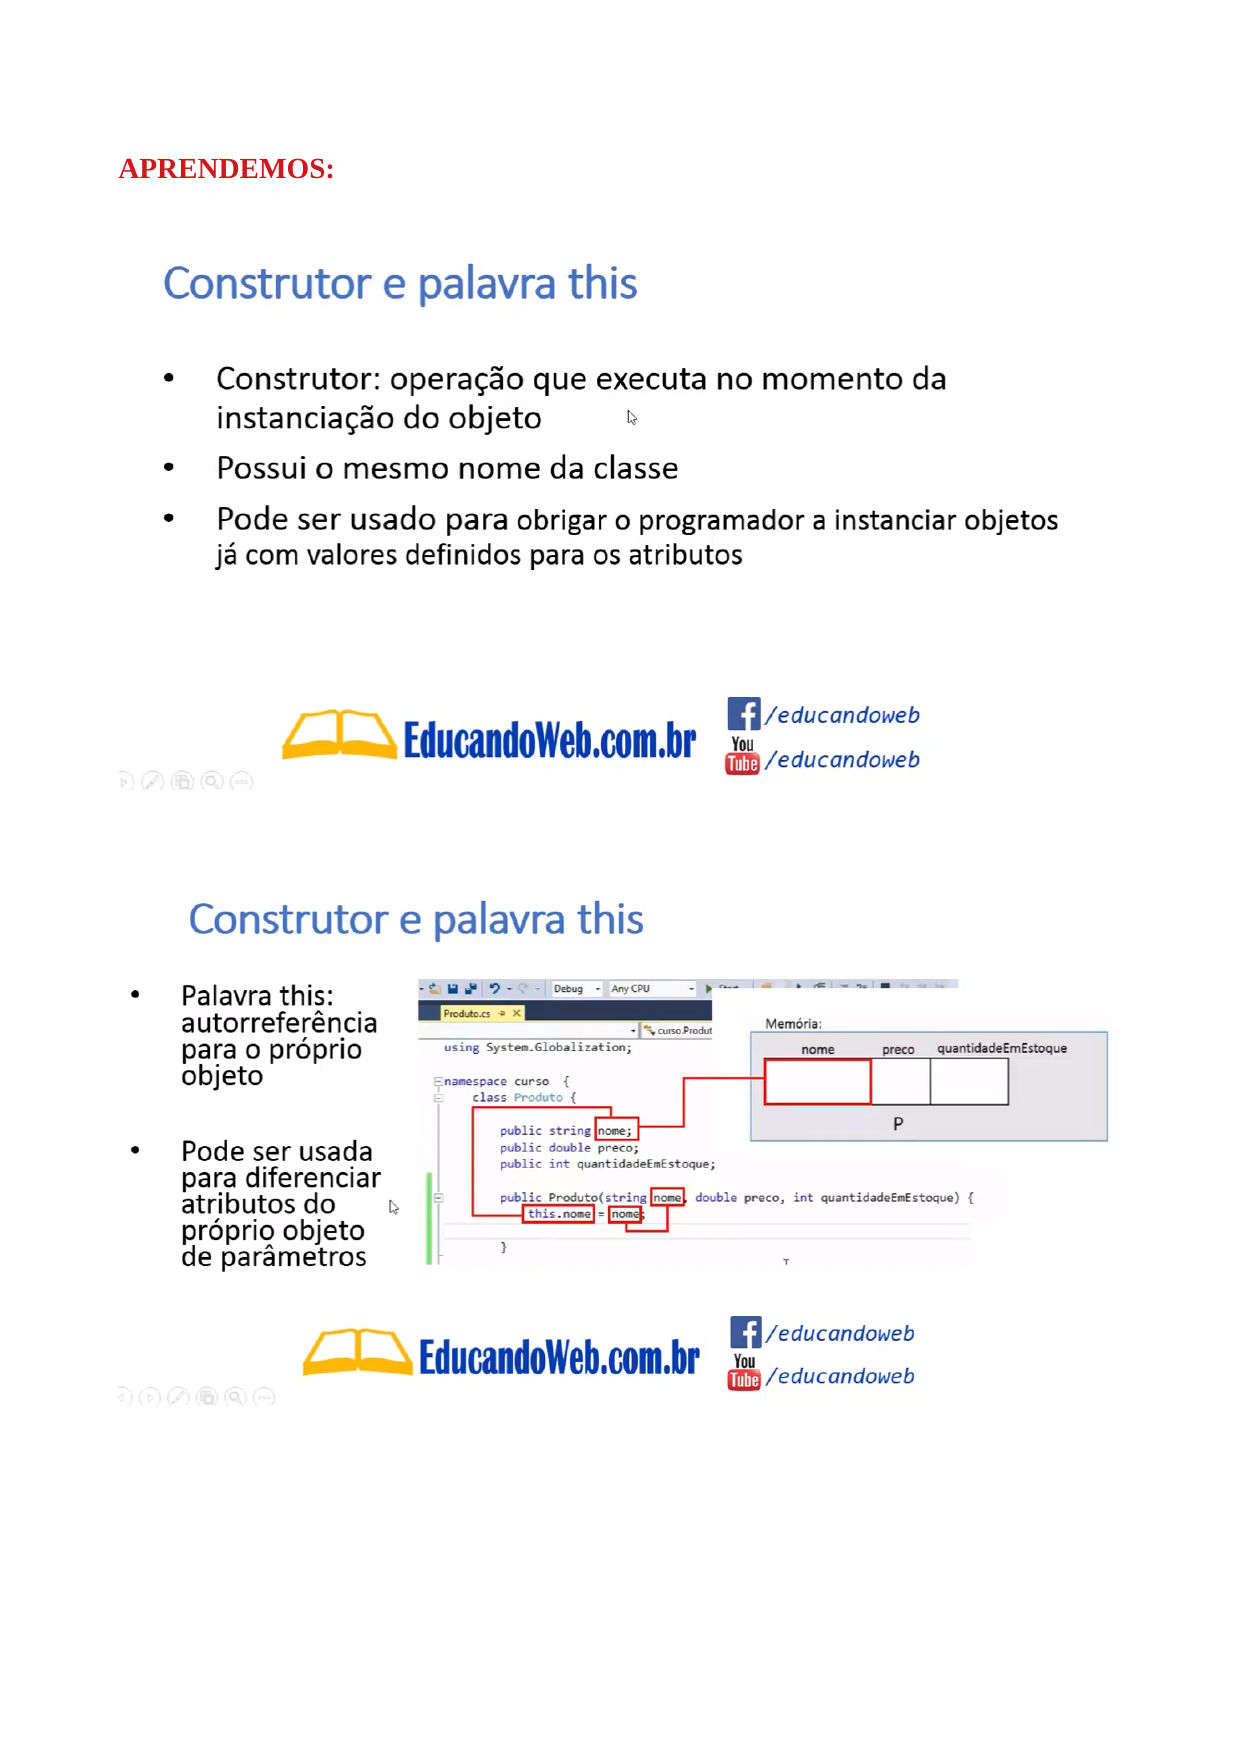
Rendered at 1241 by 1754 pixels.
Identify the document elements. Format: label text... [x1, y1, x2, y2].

picture [118, 218, 1123, 790]
picture [118, 856, 1123, 1406]
text APRENDEMOS: [118, 152, 1122, 185]
